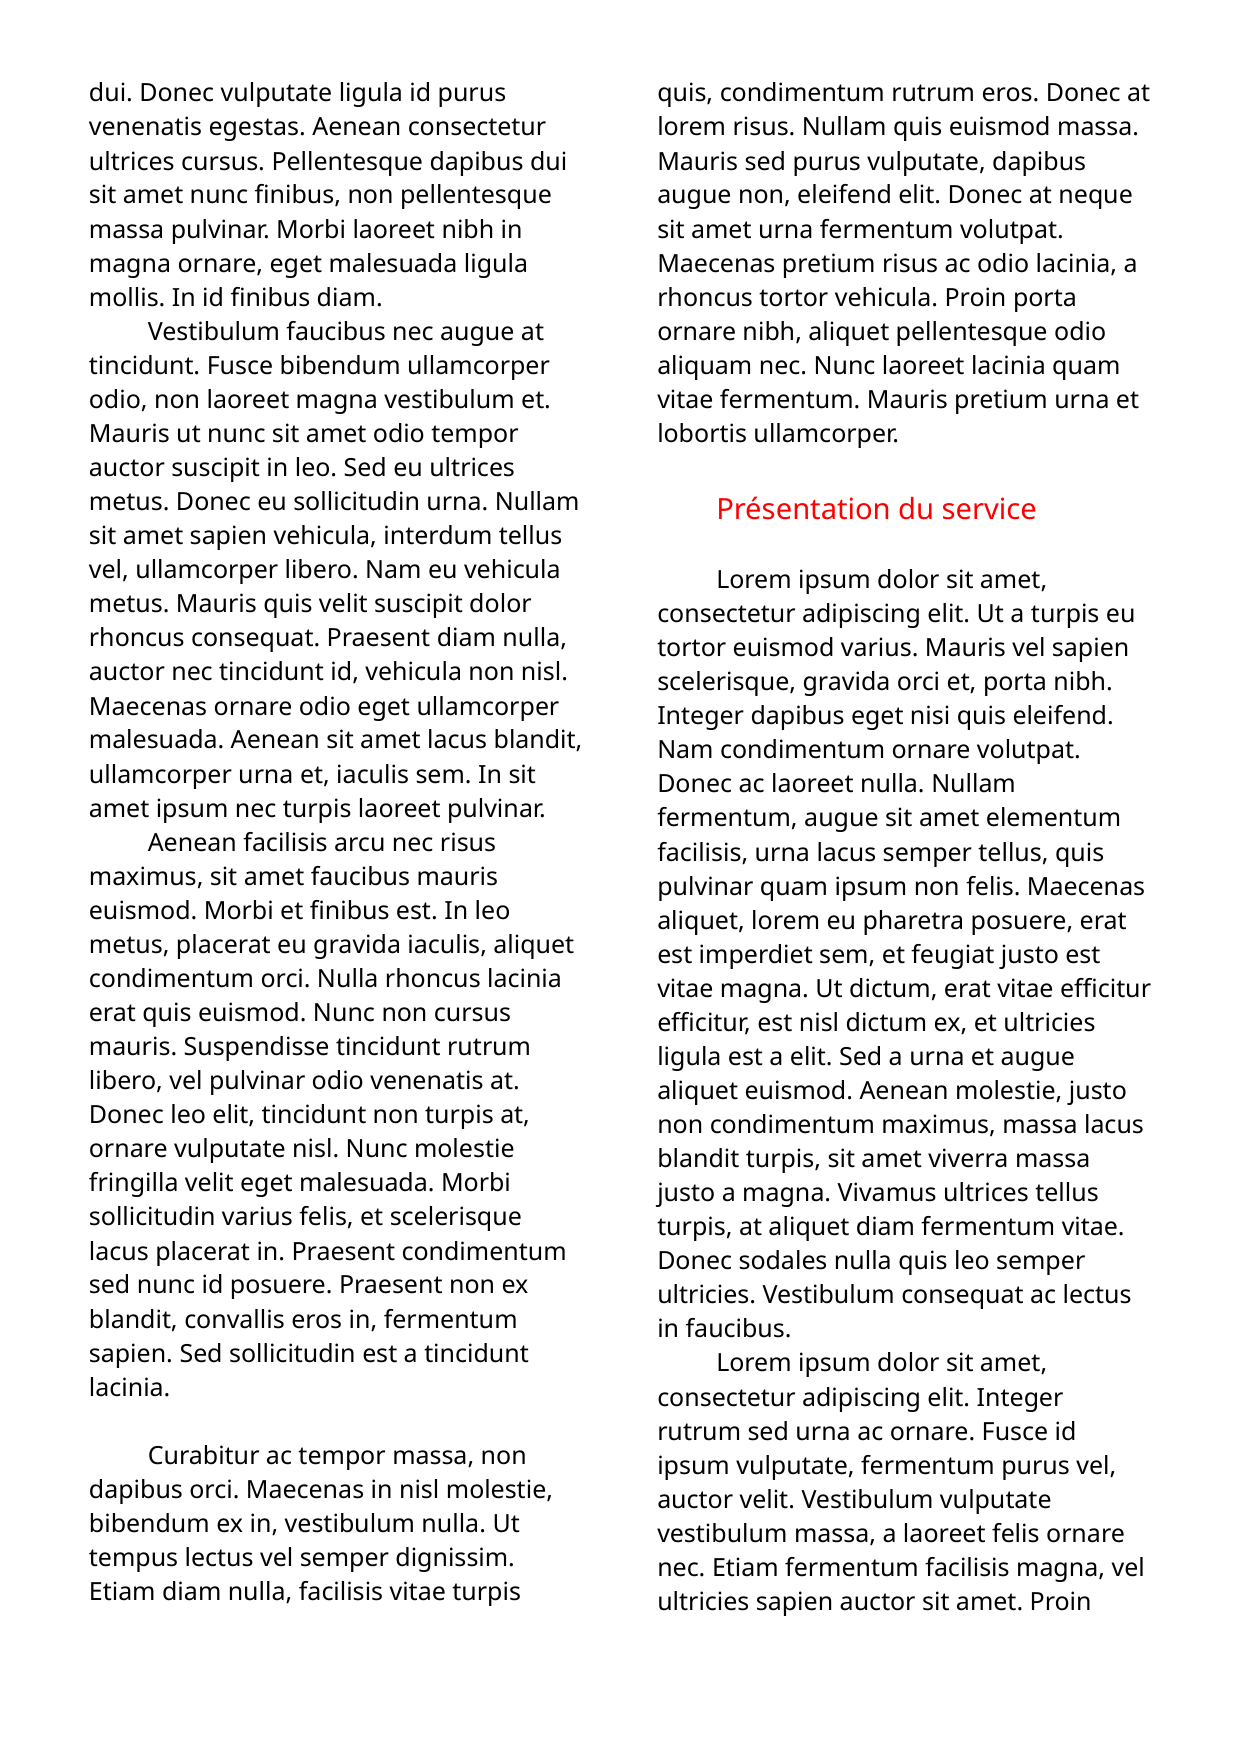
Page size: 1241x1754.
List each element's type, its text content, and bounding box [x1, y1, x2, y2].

text Curabitur ac tempor massa, non dapibus orci. Maecenas in nisl molestie, bibendum ex in, vestibulum nulla. Ut tempus lectus vel semper dignissim. Etiam diam nulla, facilisis vitae turpis [89, 1437, 583, 1608]
text Lorem ipsum dolor sit amet, consectetur adipiscing elit. Integer rutrum sed urna ac ornare. Fusce id ipsum vulputate, fermentum purus vel, auctor velit. Vestibulum vulputate vestibulum massa, a laoreet felis ornare nec. Etiam fermentum facilisis magna, vel ultricies sapien auctor sit amet. Proin [657, 1345, 1152, 1618]
subtitle Présentation du service [657, 488, 1152, 528]
text dui. Donec vulputate ligula id purus venenatis egestas. Aenean consectetur ultrices cursus. Pellentesque dapibus dui sit amet nunc finibus, non pellentesque massa pulvinar. Morbi laoreet nibh in magna ornare, eget malesuada ligula mollis. In id finibus diam. [89, 75, 583, 313]
text Lorem ipsum dolor sit amet, consectetur adipiscing elit. Ut a turpis eu tortor euismod varius. Mauris vel sapien scelerisque, gravida orci et, porta nibh. Integer dapibus eget nisi quis eleifend. Nam condimentum ornare volutpat. Donec ac laoreet nulla. Nullam fermentum, augue sit amet elementum facilisis, urna lacus semper tellus, quis pulvinar quam ipsum non felis. Maecenas aliquet, lorem eu pharetra posuere, erat est imperdiet sem, et feugiat justo est vitae magna. Ut dictum, erat vitae efficitur efficitur, est nisl dictum ex, et ultricies ligula est a elit. Sed a urna et augue aliquet euismod. Aenean molestie, justo non condimentum maximus, massa lacus blandit turpis, sit amet viverra massa justo a magna. Vivamus ultrices tellus turpis, at aliquet diam fermentum vitae. Donec sodales nulla quis leo semper ultricies. Vestibulum consequat ac lectus in faucibus. [657, 562, 1152, 1345]
text Aenean facilisis arcu nec risus maximus, sit amet faucibus mauris euismod. Morbi et finibus est. In leo metus, placerat eu gravida iaculis, aliquet condimentum orci. Nulla rhoncus lacinia erat quis euismod. Nunc non cursus mauris. Suspendisse tincidunt rutrum libero, vel pulvinar odio venenatis at. Donec leo elit, tincidunt non turpis at, ornare vulputate nisl. Nunc molestie fringilla velit eget malesuada. Morbi sollicitudin varius felis, et scelerisque lacus placerat in. Praesent condimentum sed nunc id posuere. Praesent non ex blandit, convallis eros in, fermentum sapien. Sed sollicitudin est a tincidunt lacinia. [89, 824, 583, 1403]
text quis, condimentum rutrum eros. Donec at lorem risus. Nullam quis euismod massa. Mauris sed purus vulputate, dapibus augue non, eleifend elit. Donec at neque sit amet urna fermentum volutpat. Maecenas pretium risus ac odio lacinia, a rhoncus tortor vehicula. Proin porta ornare nibh, aliquet pellentesque odio aliquam nec. Nunc laoreet lacinia quam vitae fermentum. Mauris pretium urna et lobortis ullamcorper. [657, 75, 1152, 450]
text Vestibulum faucibus nec augue at tincidunt. Fusce bibendum ullamcorper odio, non laoreet magna vestibulum et. Mauris ut nunc sit amet odio tempor auctor suscipit in leo. Sed eu ultrices metus. Donec eu sollicitudin urna. Nullam sit amet sapien vehicula, interdum tellus vel, ullamcorper libero. Nam eu vehicula metus. Mauris quis velit suscipit dolor rhoncus consequat. Praesent diam nulla, auctor nec tincidunt id, vehicula non nisl. Maecenas ornare odio eget ullamcorper malesuada. Aenean sit amet lacus blandit, ullamcorper urna et, iaculis sem. In sit amet ipsum nec turpis laoreet pulvinar. [89, 313, 583, 824]
